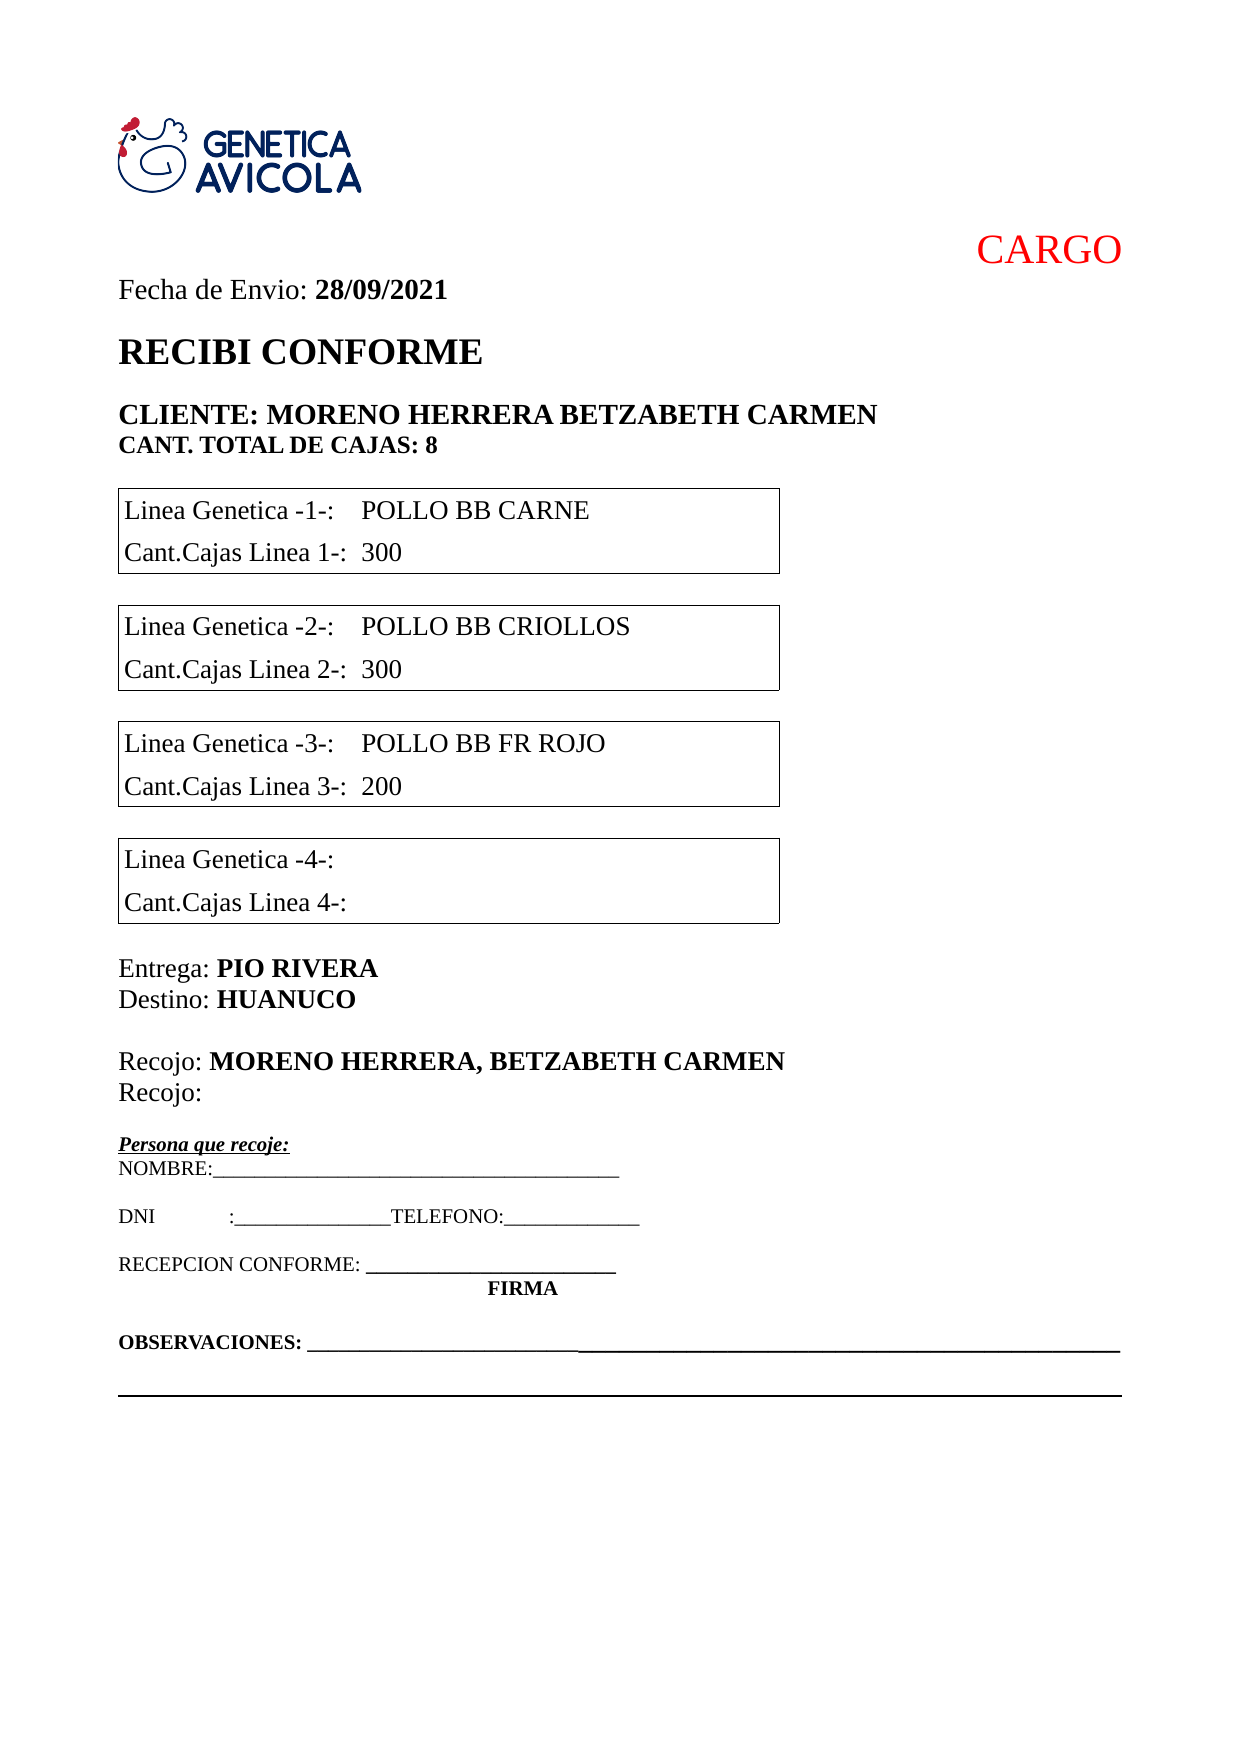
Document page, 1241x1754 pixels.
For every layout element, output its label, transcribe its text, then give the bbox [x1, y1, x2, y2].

table_header POLLO BB CARNE [356, 489, 779, 531]
text FIRMA [118, 1276, 1122, 1300]
table_header Linea Genetica -1-: [119, 489, 356, 531]
text CARGO [118, 224, 1122, 272]
text CANT. TOTAL DE CAJAS: 8 [118, 431, 1122, 459]
text RECIBI CONFORME [118, 330, 1122, 373]
text NOMBRE:_______________________________________ [118, 1156, 1122, 1180]
table_cell Cant.Cajas Linea 4-: [119, 880, 356, 923]
table_cell Linea Genetica -3-: [119, 722, 356, 764]
table_cell [356, 574, 779, 604]
text Persona que recoje: [118, 1132, 1122, 1156]
text DNI :_______________TELEFONO:_____________ [118, 1204, 1122, 1228]
table_cell POLLO BB FR ROJO [356, 722, 779, 764]
table_cell [356, 839, 779, 880]
text Recojo: [118, 1076, 1122, 1108]
table_cell 300 [356, 647, 779, 690]
text Recojo: MORENO HERRERA, BETZABETH CARMEN [118, 1045, 1122, 1076]
table_cell [118, 807, 356, 838]
table_cell [356, 691, 779, 721]
picture [117, 117, 362, 193]
table_cell Cant.Cajas Linea 3-: [119, 764, 356, 806]
table_cell [118, 691, 356, 721]
text CLIENTE: MORENO HERRERA BETZABETH CARMEN [118, 397, 1122, 431]
text RECEPCION CONFORME: ________________________ [118, 1252, 1122, 1276]
table_cell 300 [356, 531, 779, 573]
text Destino: HUANUCO [118, 983, 1122, 1014]
table_cell Linea Genetica -4-: [119, 839, 356, 880]
table_cell Cant.Cajas Linea 1-: [119, 531, 356, 573]
table_cell POLLO BB CRIOLLOS [356, 606, 779, 647]
table_cell [356, 807, 779, 838]
table_cell Cant.Cajas Linea 2-: [119, 647, 356, 690]
table_cell [356, 880, 779, 923]
text Entrega: PIO RIVERA [118, 952, 1122, 983]
table_cell Linea Genetica -2-: [119, 606, 356, 647]
text OBSERVACIONES: __________________________________________________________________ [118, 1324, 1122, 1355]
table_cell [118, 574, 356, 604]
text Fecha de Envio: 28/09/2021 [118, 272, 1122, 306]
table_cell 200 [356, 764, 779, 806]
